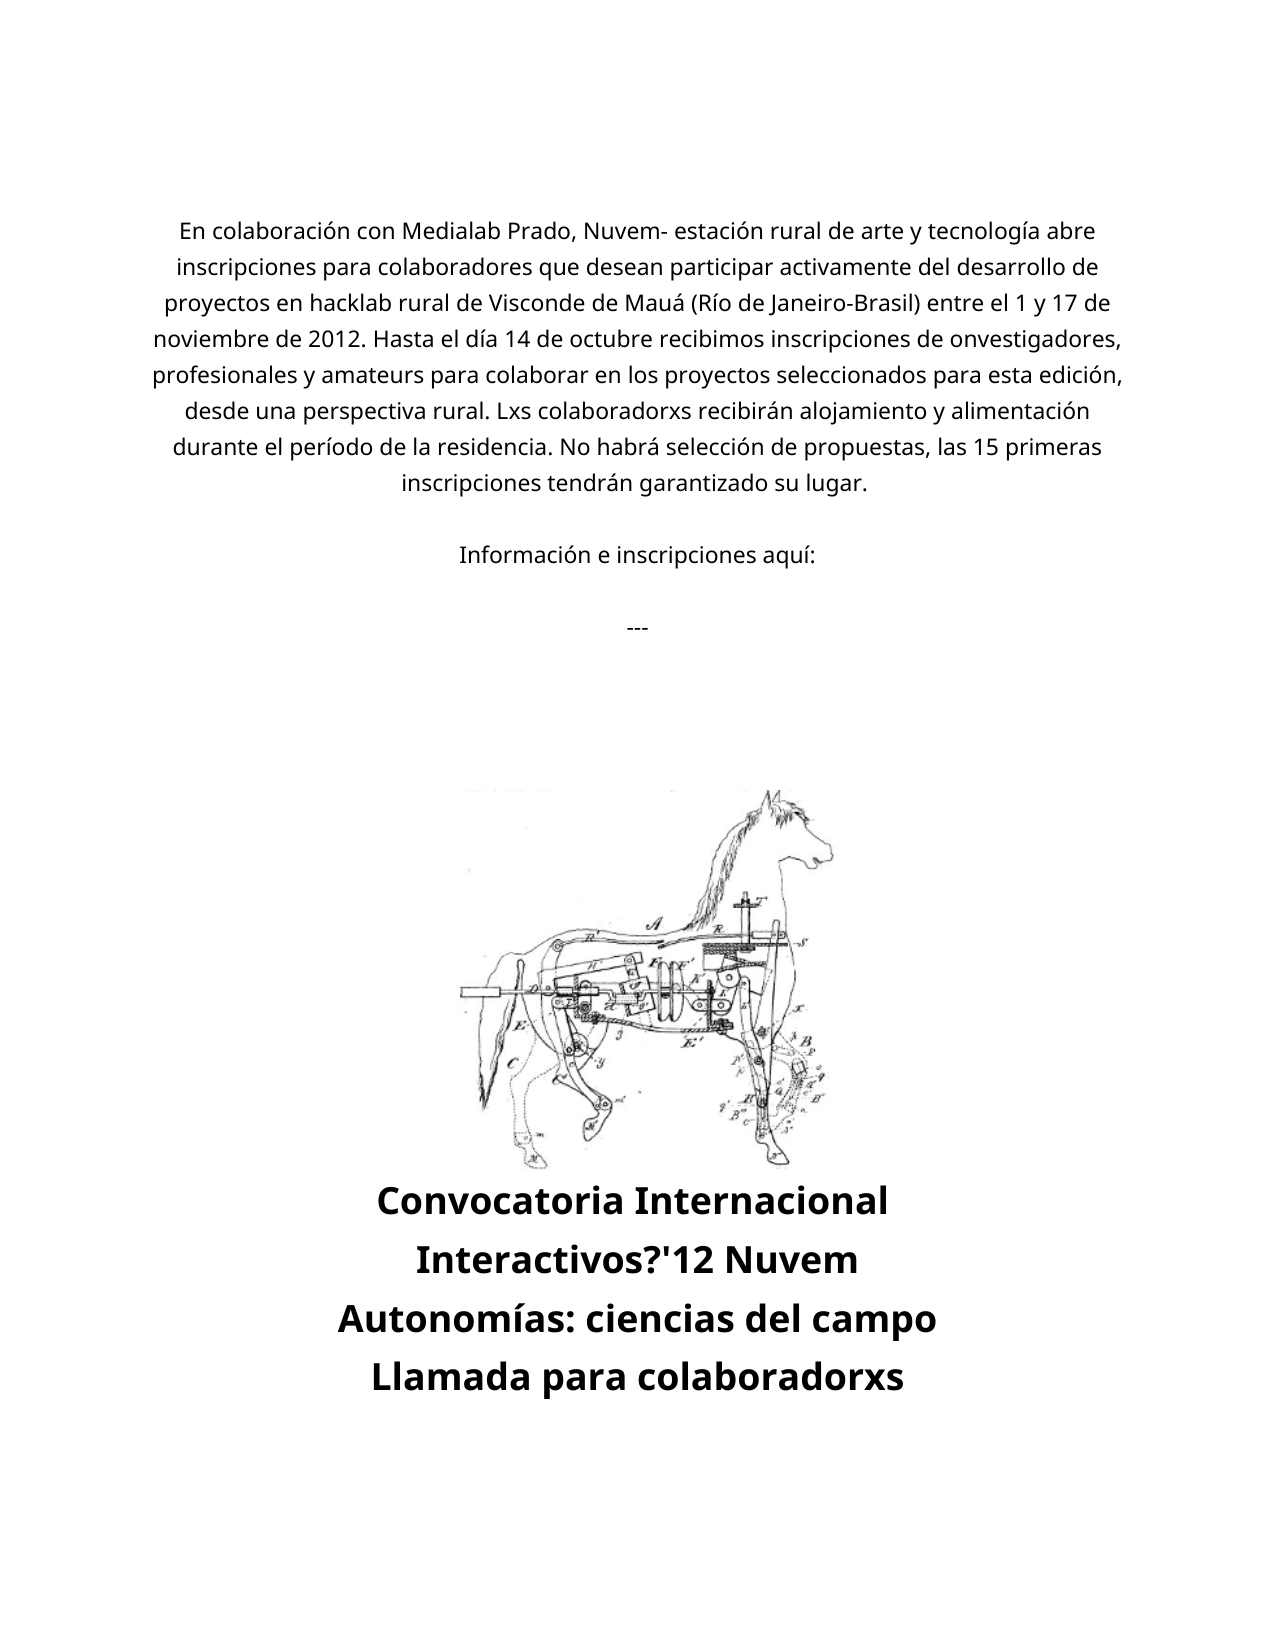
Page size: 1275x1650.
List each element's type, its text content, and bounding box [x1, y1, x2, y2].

text Llamada para colaboradorxs [150, 1351, 1125, 1402]
text Autonomías: ciencias del campo [150, 1292, 1125, 1343]
text Interactivos?'12 Nuvem [150, 1233, 1125, 1284]
picture [450, 790, 839, 1170]
text Convocatoria Internacional [150, 1175, 1125, 1226]
text --- [150, 611, 1125, 642]
text Información e inscripciones aquí: [150, 539, 1125, 570]
text En colaboración con Medialab Prado, Nuvem- estación rural de arte y tecnología abre inscripciones para colaboradores que desean participar activamente del desarrollo de proyectos en hacklab rural de Visconde de Mauá (Río de Janeiro-Brasil) entre el 1 y 17 de noviembre de 2012. Hasta el día 14 de octubre recibimos inscripciones de onvestigadores, profesionales y amateurs para colaborar en los proyectos seleccionados para esta edición, desde una perspectiva rural. Lxs colaboradorxs recibirán alojamiento y alimentación durante el período de la residencia. No habrá selección de propuestas, las 15 primeras inscripciones tendrán garantizado su lugar. [150, 215, 1125, 498]
